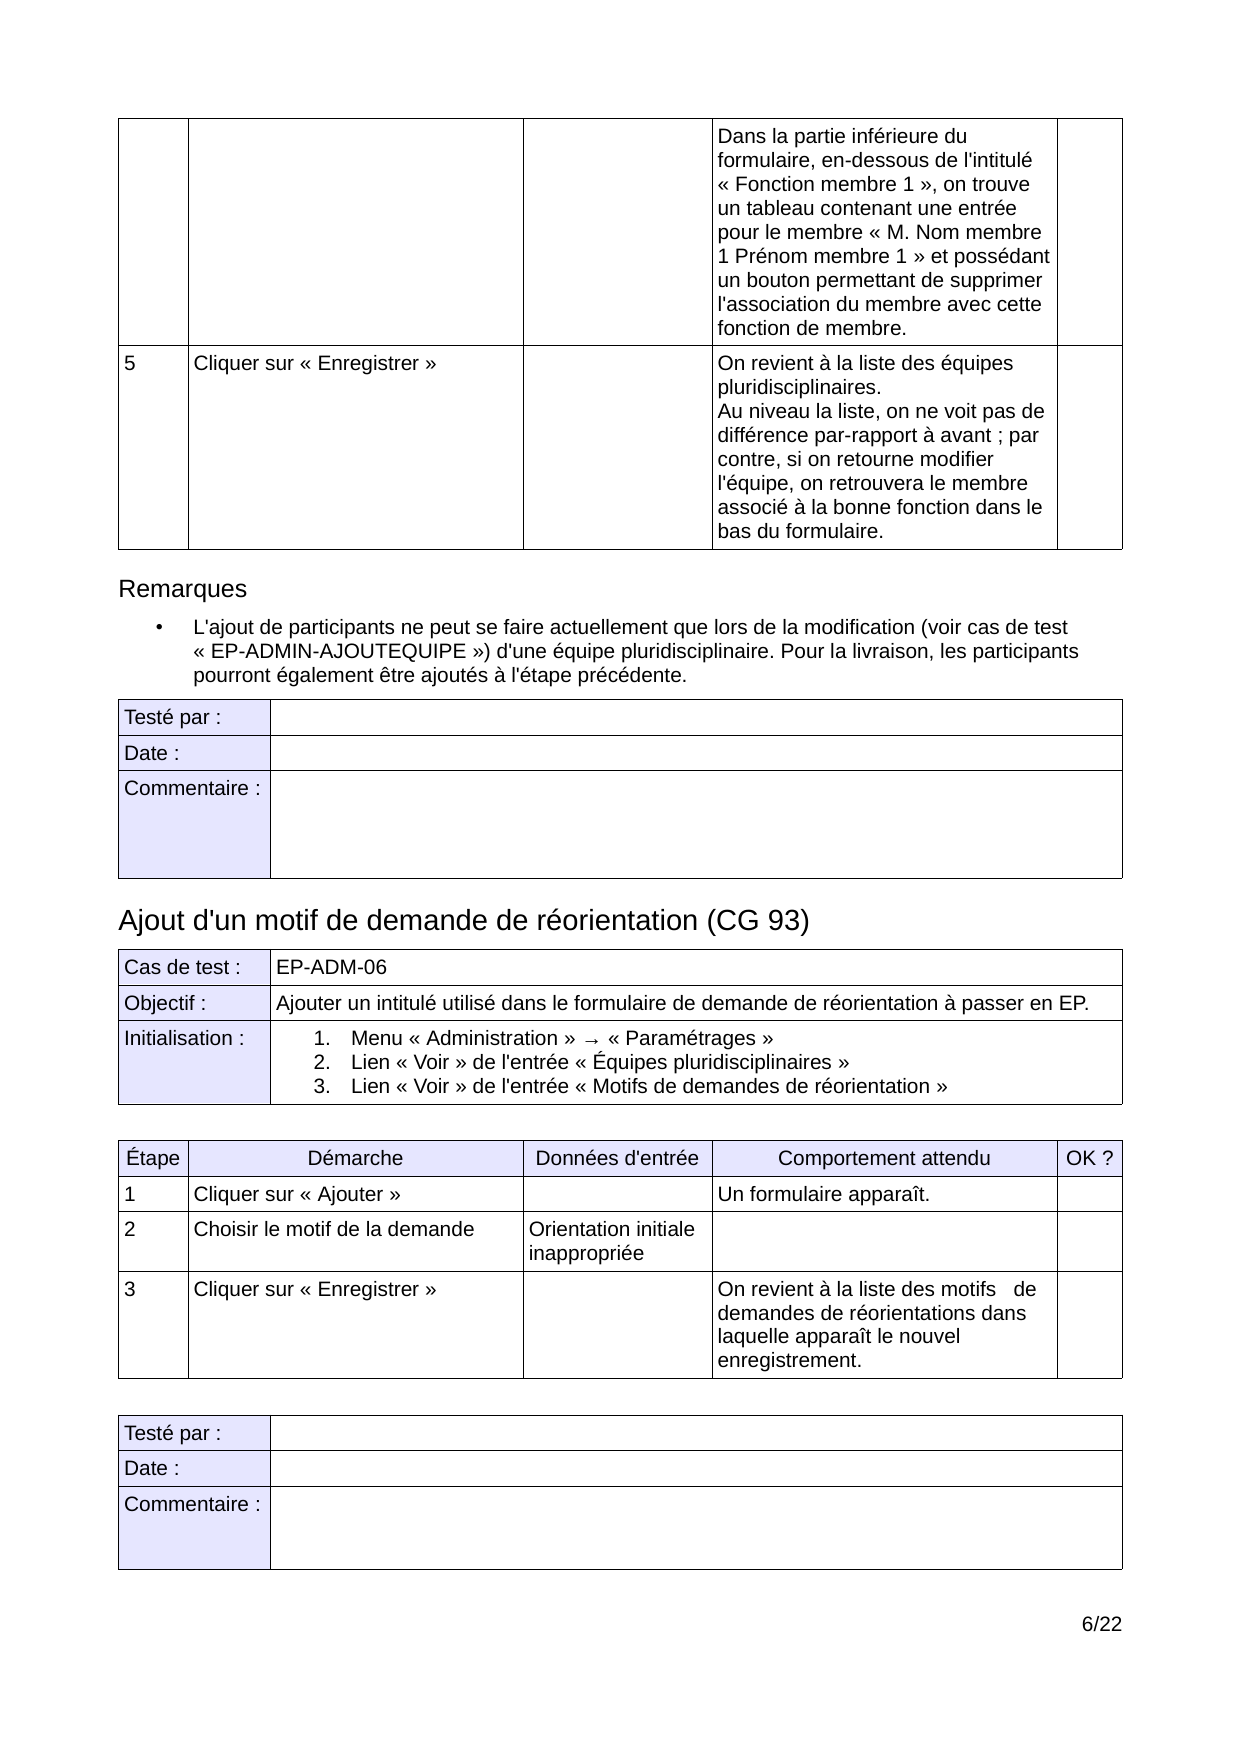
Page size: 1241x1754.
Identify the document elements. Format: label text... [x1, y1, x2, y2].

table_header Démarche [189, 1141, 523, 1176]
table_cell Dans la partie inférieure du formulaire, en-dessous de l'intitulé « Fonction membre 1 », on trouve un tableau contenant une entrée pour le membre « M. Nom membre 1 Prénom membre 1 » et possédant un bouton permettant de supprimer l'association du membre avec cette fonction de membre. [713, 119, 1057, 345]
table_cell Choisir le motif de la demande [189, 1212, 523, 1271]
table_cell 2 [119, 1212, 188, 1271]
table_header EP-ADM-06 [271, 950, 1122, 984]
table_cell [524, 1177, 712, 1211]
table_cell Cliquer sur « Enregistrer » [189, 1272, 523, 1378]
table_cell Date : [119, 1451, 270, 1486]
table_cell Cliquer sur « Enregistrer » [189, 346, 523, 548]
subtitle Remarques [118, 574, 1122, 602]
table_header Étape [119, 1141, 188, 1176]
table_cell [1058, 346, 1122, 548]
table_cell On revient à la liste des équipes pluridisciplinaires. Au niveau la liste, on ne voit pas de différence par-rapport à avant ; par contre, si on retourne modifier l'équipe, on retrouvera le membre associé à la bonne fonction dans le bas du formulaire. [713, 346, 1057, 548]
table_cell [524, 346, 712, 548]
table_header [271, 1416, 1122, 1450]
table_cell [271, 1451, 1122, 1486]
table_cell [271, 736, 1122, 770]
table_cell [271, 1487, 1122, 1569]
table_header Cas de test : [119, 950, 270, 984]
table_header Testé par : [119, 700, 270, 735]
list L'ajout de participants ne peut se faire actuellement que lors de la modification (voir cas de test « EP-ADMIN-AJOUTEQUIPE ») d'une équipe pluridisciplinaire. Pour la livraison, les participants pourront également être ajoutés à l'étape précédente. [156, 615, 1122, 687]
subtitle Ajout d'un motif de demande de réorientation (CG 93) [118, 903, 1122, 936]
table_cell [1058, 1212, 1122, 1271]
table_cell [524, 1272, 712, 1378]
table_cell Date : [119, 736, 270, 770]
table_cell [271, 771, 1122, 878]
table_cell [119, 119, 188, 345]
table_cell [713, 1212, 1057, 1271]
table_header Testé par : [119, 1416, 270, 1450]
table_cell [524, 119, 712, 345]
table_cell Menu « Administration » → « Paramétrages » Lien « Voir » de l'entrée « Équipes pluridisciplinaires » Lien « Voir » de l'entrée « Motifs de demandes de réorientation » [271, 1021, 1122, 1103]
table_cell Commentaire : [119, 771, 270, 878]
table_header [271, 700, 1122, 735]
table_cell Objectif : [119, 986, 270, 1020]
table_header Données d'entrée [524, 1141, 712, 1176]
table_header Comportement attendu [713, 1141, 1057, 1176]
table_cell 1 [119, 1177, 188, 1211]
table_cell Orientation initiale inappropriée [524, 1212, 712, 1271]
table_cell [1058, 119, 1122, 345]
table_cell [1058, 1177, 1122, 1211]
table_cell Cliquer sur « Ajouter » [189, 1177, 523, 1211]
table_cell 5 [119, 346, 188, 548]
table_header OK ? [1058, 1141, 1122, 1176]
table_cell [1058, 1272, 1122, 1378]
table_cell Initialisation : [119, 1021, 270, 1103]
table_cell Un formulaire apparaît. [713, 1177, 1057, 1211]
table_cell Ajouter un intitulé utilisé dans le formulaire de demande de réorientation à passer en EP. [271, 986, 1122, 1020]
table_cell 3 [119, 1272, 188, 1378]
table_cell [189, 119, 523, 345]
table_cell Commentaire : [119, 1487, 270, 1569]
table_cell On revient à la liste des motifs de demandes de réorientations dans laquelle apparaît le nouvel enregistrement. [713, 1272, 1057, 1378]
